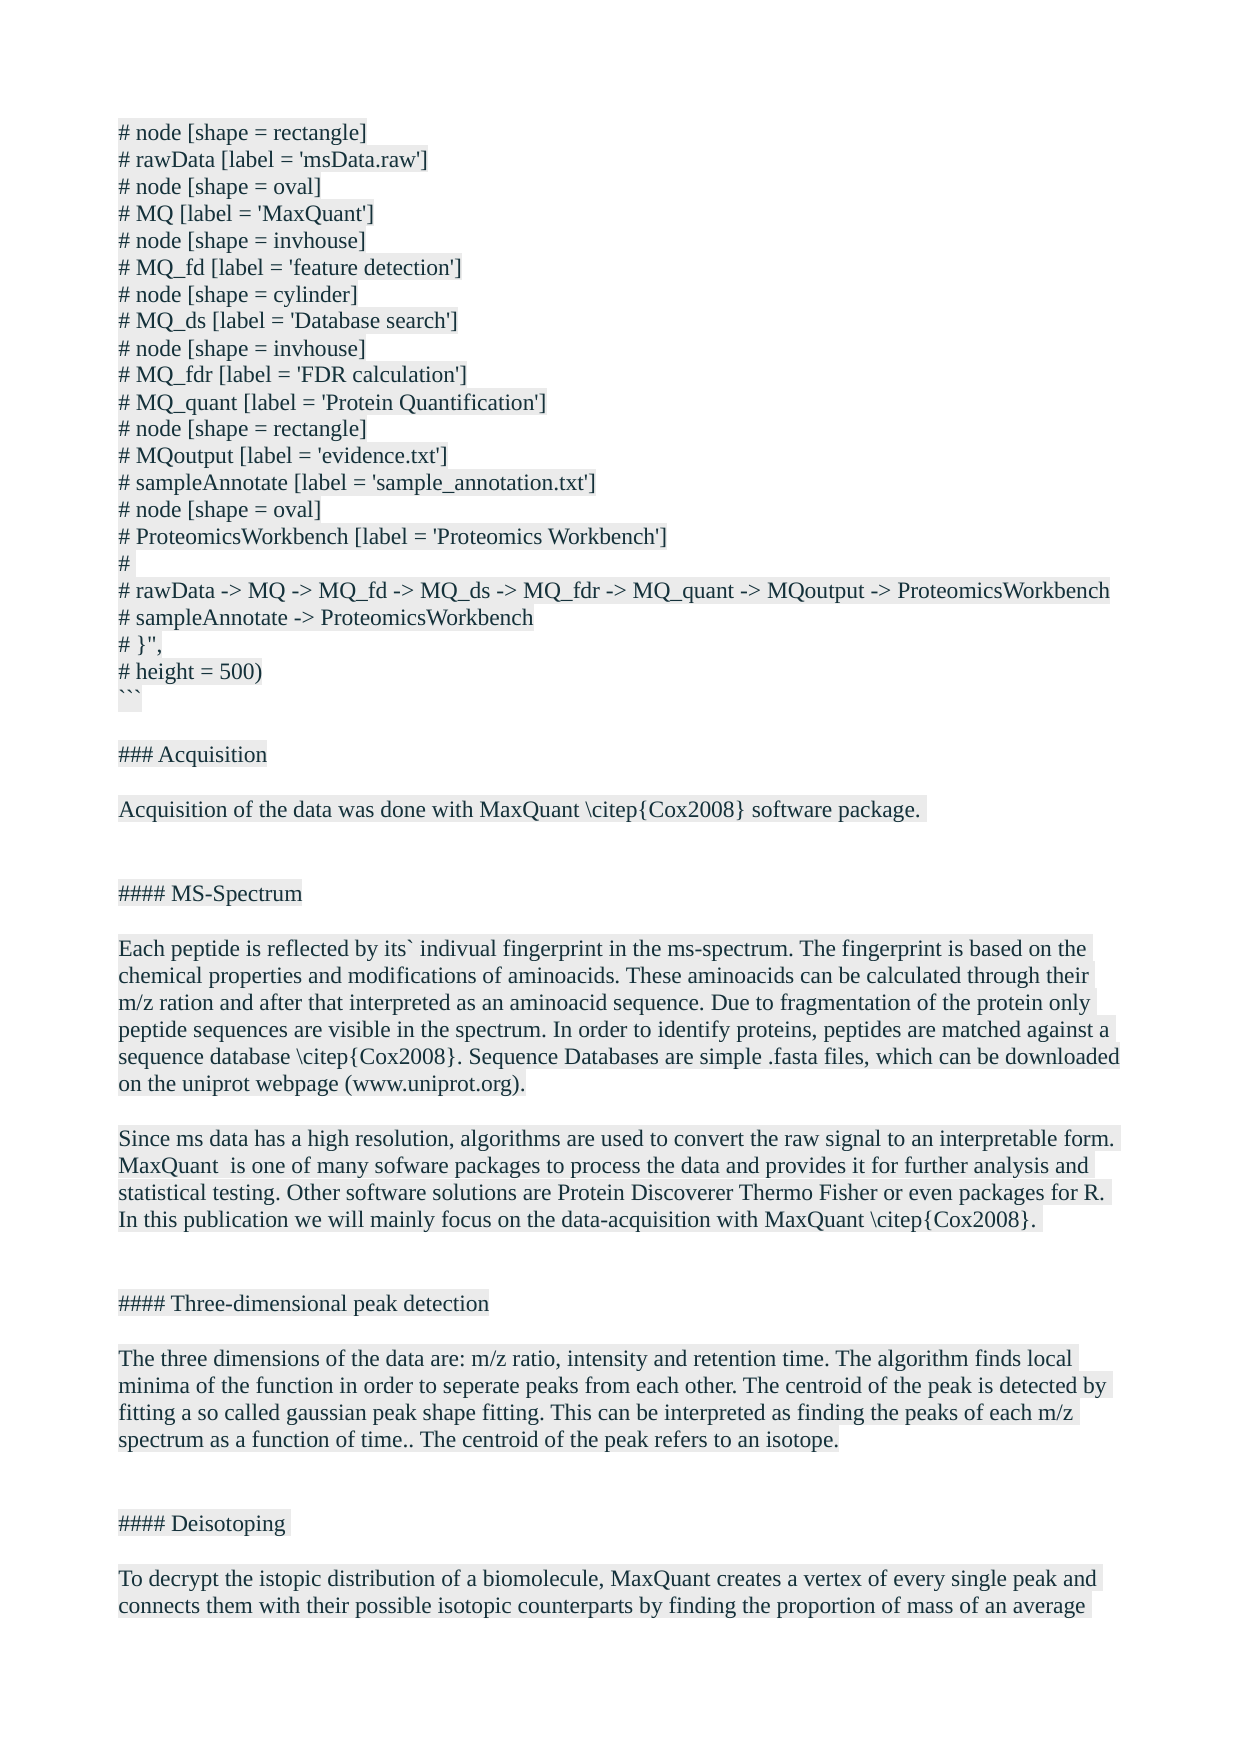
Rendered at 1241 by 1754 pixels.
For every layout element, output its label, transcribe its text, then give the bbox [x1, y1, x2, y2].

text # MQ [label = 'MaxQuant'] [118, 199, 1122, 226]
text ``` [118, 685, 1122, 712]
text # sampleAnnotate -> ProteomicsWorkbench [118, 604, 1122, 631]
text #### MS-Spectrum [118, 879, 1122, 906]
text Since ms data has a high resolution, algorithms are used to convert the raw signal to an interpretable form. [118, 1124, 1122, 1151]
text # }", [118, 631, 1122, 658]
text MaxQuant is one of many sofware packages to process the data and provides it for further analysis and statistical testing. Other software solutions are Protein Discoverer Thermo Fisher or even packages for R. In this publication we will mainly focus on the data-acquisition with MaxQuant \citep{Cox2008}. [118, 1151, 1122, 1232]
text # sampleAnnotate [label = 'sample_annotation.txt'] [118, 469, 1122, 496]
text # rawData [label = 'msData.raw'] [118, 145, 1122, 172]
text # MQ_quant [label = 'Protein Quantification'] [118, 388, 1122, 415]
text #### Three-dimensional peak detection [118, 1289, 1122, 1316]
text The three dimensions of the data are: m/z ratio, intensity and retention time. The algorithm finds local minima of the function in order to seperate peaks from each other. The centroid of the peak is detected by fitting a so called gaussian peak shape fitting. This can be interpreted as finding the peaks of each m/z spectrum as a function of time.. The centroid of the peak refers to an isotope. [118, 1344, 1122, 1452]
text # ProteomicsWorkbench [label = 'Proteomics Workbench'] [118, 523, 1122, 550]
text # node [shape = rectangle] [118, 118, 1122, 145]
text To decrypt the istopic distribution of a biomolecule, MaxQuant creates a vertex of every single peak and connects them with their possible isotopic counterparts by finding the proportion of mass of an average [118, 1564, 1122, 1618]
text # MQ_fdr [label = 'FDR calculation'] [118, 361, 1122, 388]
text Acquisition of the data was done with MaxQuant \citep{Cox2008} software package. [118, 795, 1122, 822]
text Each peptide is reflected by its` indivual fingerprint in the ms-spectrum. The fingerprint is based on the chemical properties and modifications of aminoacids. These aminoacids can be calculated through their m/z ration and after that interpreted as an aminoacid sequence. Due to fragmentation of the protein only peptide sequences are visible in the spectrum. In order to identify proteins, peptides are matched against a sequence database \citep{Cox2008}. Sequence Databases are simple .fasta files, which can be downloaded on the uniprot webpage (www.uniprot.org). [118, 934, 1122, 1096]
text # height = 500) [118, 658, 1122, 685]
text # node [shape = invhouse] [118, 334, 1122, 361]
text # MQ_ds [label = 'Database search'] [118, 307, 1122, 334]
text ### Acquisition [118, 740, 1122, 767]
text # node [shape = invhouse] [118, 226, 1122, 253]
text #### Deisotoping [118, 1509, 1122, 1536]
text # node [shape = cylinder] [118, 280, 1122, 307]
text # MQoutput [label = 'evidence.txt'] [118, 442, 1122, 469]
text # rawData -> MQ -> MQ_fd -> MQ_ds -> MQ_fdr -> MQ_quant -> MQoutput -> ProteomicsWorkbench [118, 577, 1122, 604]
text # node [shape = oval] [118, 172, 1122, 199]
text # node [shape = rectangle] [118, 415, 1122, 442]
text # node [shape = oval] [118, 496, 1122, 523]
text # MQ_fd [label = 'feature detection'] [118, 253, 1122, 280]
text # [118, 550, 1122, 577]
